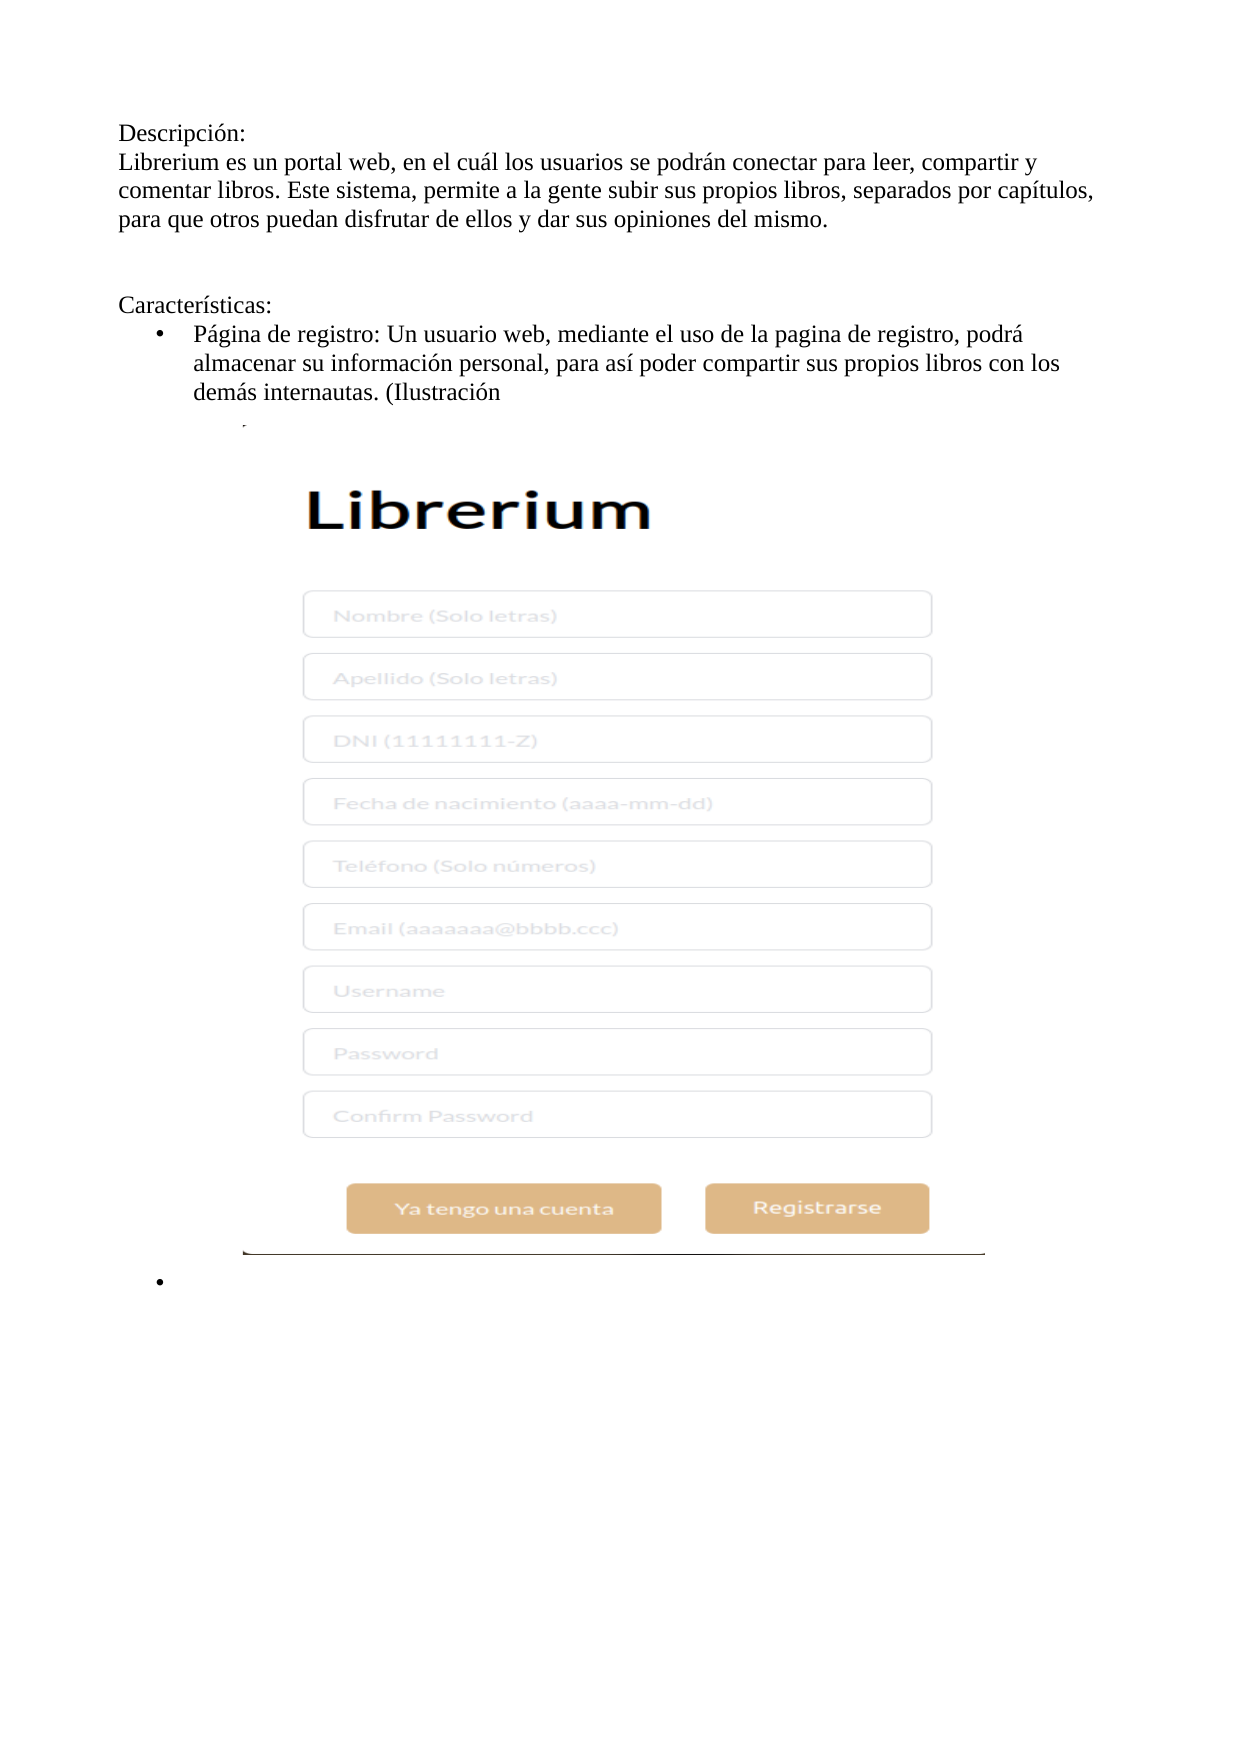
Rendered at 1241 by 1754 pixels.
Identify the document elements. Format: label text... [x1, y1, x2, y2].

list Página de registro: Un usuario web, mediante el uso de la pagina de registro, podrá almacenar su información personal, para así poder compartir sus propios libros con los demás internautas. (Ilustración [156, 319, 1122, 406]
picture [242, 425, 985, 1255]
text Características: [118, 291, 1122, 319]
text Descripción: [118, 118, 1122, 147]
text Librerium es un portal web, en el cuál los usuarios se podrán conectar para leer, compartir y comentar libros. Este sistema, permite a la gente subir sus propios libros, separados por capítulos, para que otros puedan disfrutar de ellos y dar sus opiniones del mismo. [118, 147, 1122, 233]
